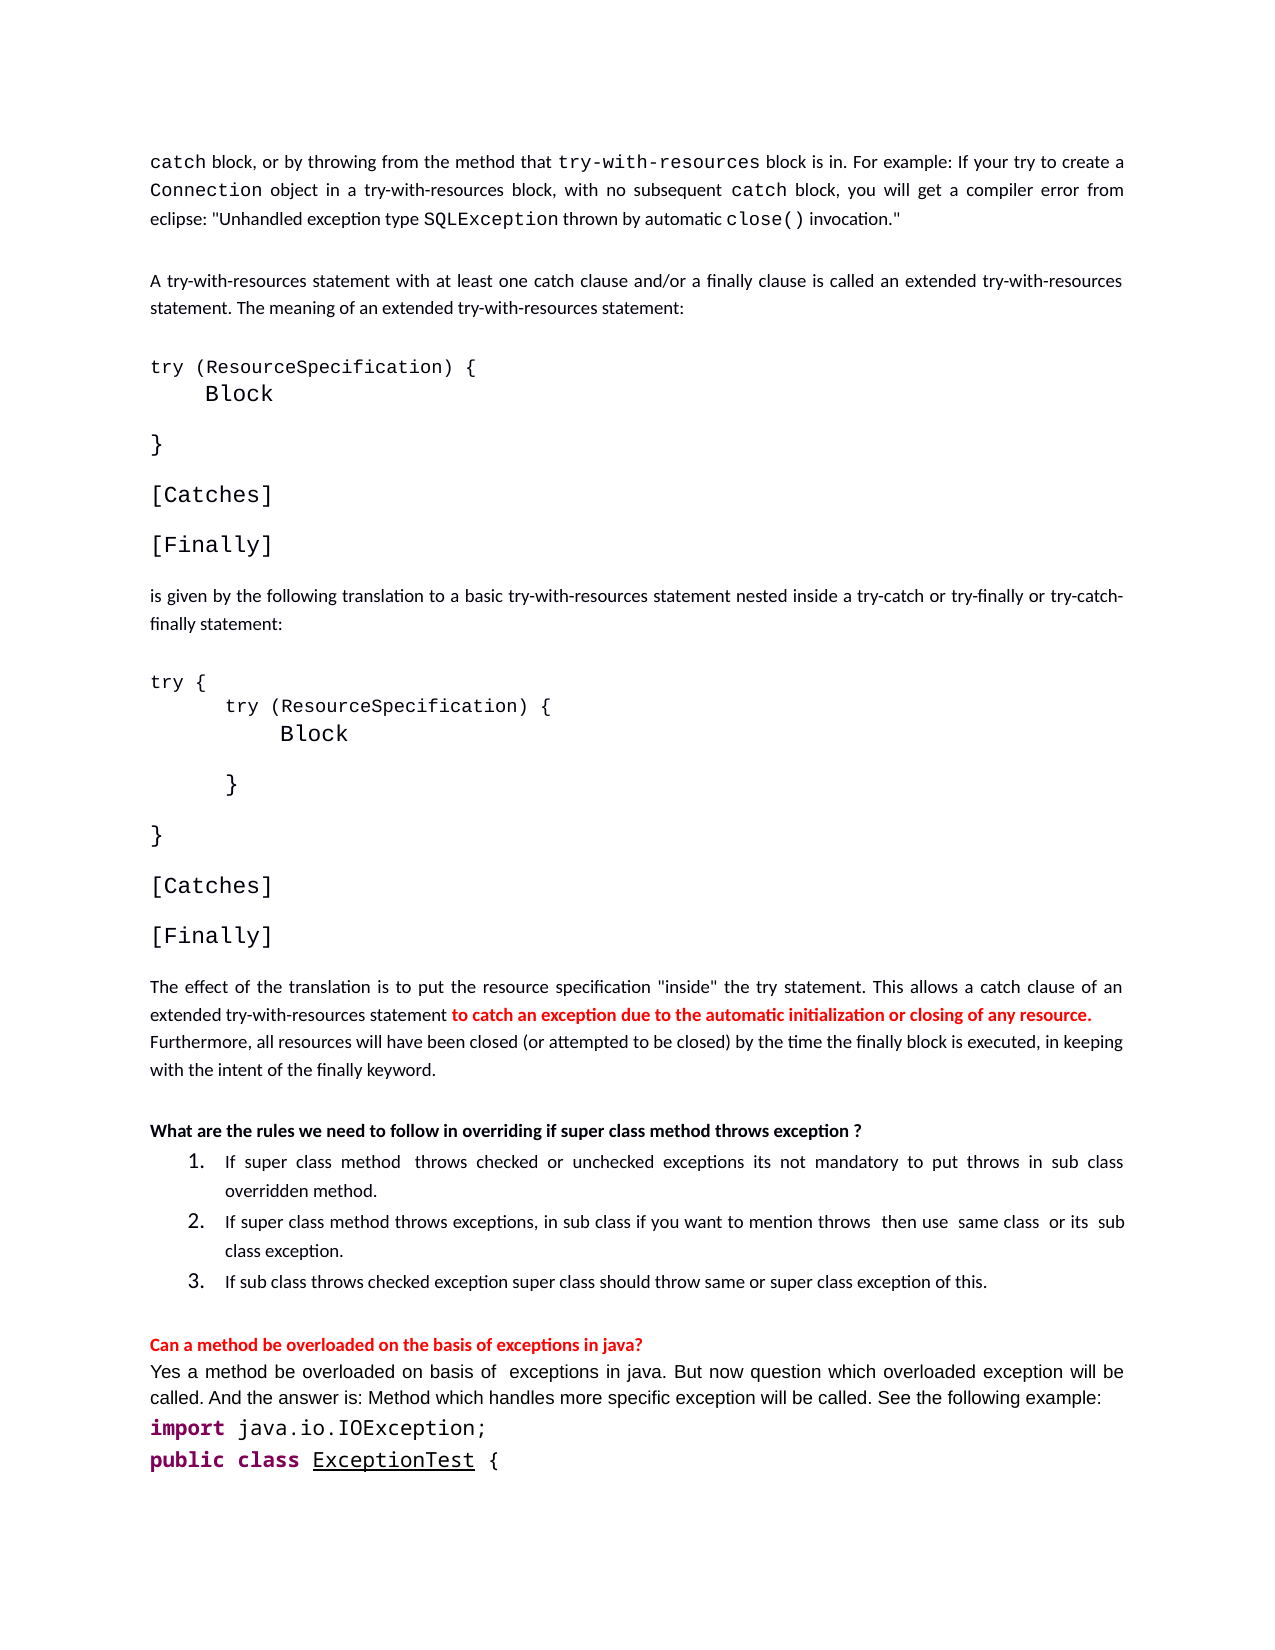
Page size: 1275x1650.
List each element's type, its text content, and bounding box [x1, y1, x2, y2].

text is given by the following translation to a basic try-with-resources statement nested inside a try-catch or try-finally or try-catch-finally statement: [150, 584, 1125, 635]
list If sub class throws checked exception super class should throw same or super class exception of this. [187, 1266, 1125, 1294]
text Block [150, 722, 1125, 748]
text Furthermore, all resources will have been closed (or attempted to be closed) by the time the finally block is executed, in keeping with the intent of the finally keyword. [150, 1030, 1125, 1081]
text public class ExceptionTest { [150, 1445, 1125, 1474]
text catch block, or by throwing from the method that try-with-resources block is in. For example: If your try to create a Connection object in a try-with-resources block, with no subsequent catch block, you will get a compiler error from eclipse: "Unhandled exception type SQLException thrown by automatic close() invocation." [150, 150, 1125, 231]
text [Catches] [150, 874, 1125, 900]
text try (ResourceSpecification) { [150, 357, 1125, 379]
text } [150, 773, 1125, 799]
text Can a method be overloaded on the basis of exceptions in java? [150, 1333, 1125, 1356]
text import java.io.IOException; [150, 1413, 1125, 1441]
text Yes a method be overloaded on basis of exceptions in java. But now question which overloaded exception will be called. And the answer is: Method which handles more specific exception will be called. See the following example: [150, 1361, 1125, 1408]
text } [150, 823, 1125, 849]
text What are the rules we need to follow in overriding if super class method throws exception ? [150, 1119, 1125, 1142]
text [Finally] [150, 534, 1125, 560]
text } [150, 432, 1125, 458]
text try (ResourceSpecification) { [150, 697, 1125, 718]
text The effect of the translation is to put the resource specification "inside" the try statement. This allows a catch clause of an extended try-with-resources statement to catch an exception due to the automatic initialization or closing of any resource. [150, 975, 1125, 1026]
text A try-with-resources statement with at least one catch clause and/or a finally clause is called an extended try-with-resources statement. The meaning of an extended try-with-resources statement: [150, 269, 1125, 319]
list If super class method throws checked or unchecked exceptions its not mandatory to put throws in sub class overridden method. [187, 1146, 1125, 1202]
list If super class method throws exceptions, in sub class if you want to mention throws then use same class or its sub class exception. [187, 1206, 1125, 1262]
text [Finally] [150, 924, 1125, 951]
text Block [150, 382, 1125, 408]
text try { [150, 673, 1125, 694]
text [Catches] [150, 483, 1125, 509]
